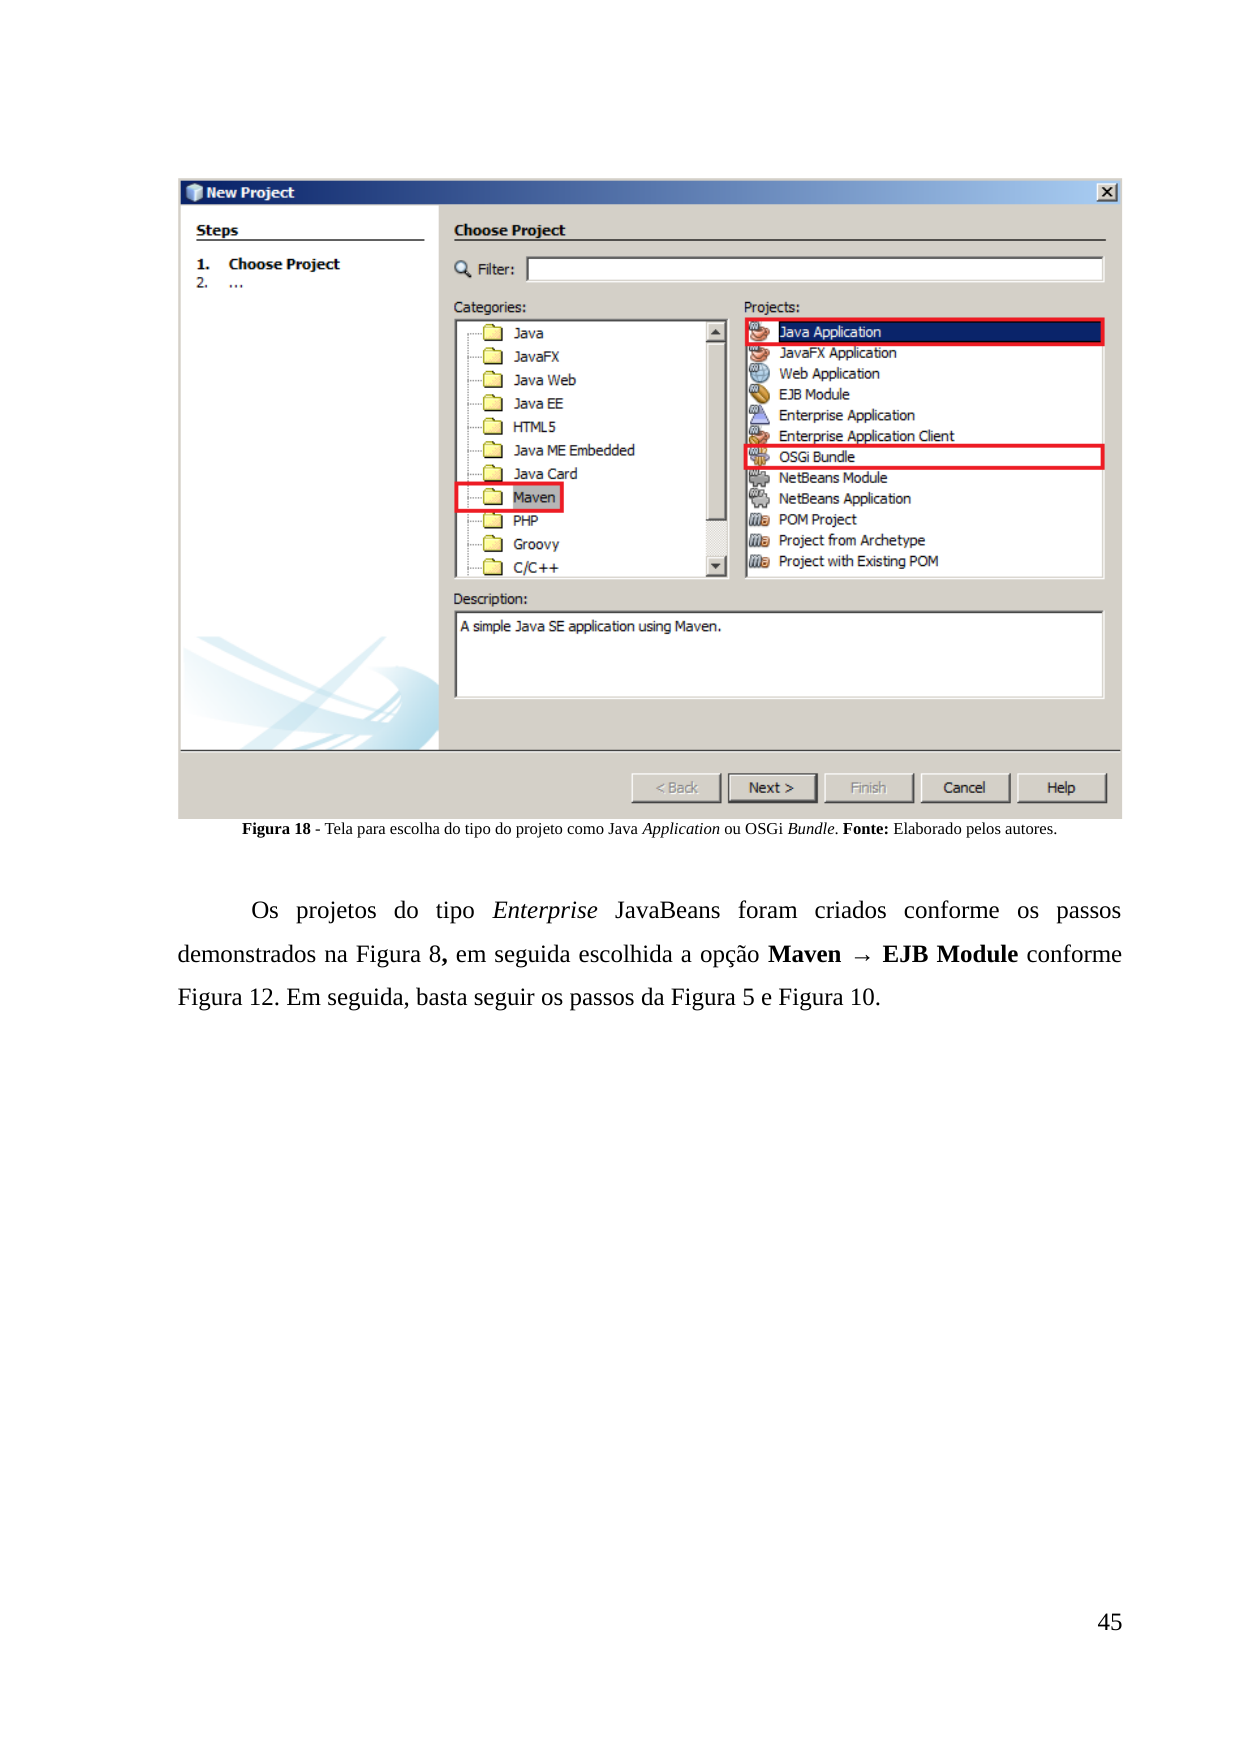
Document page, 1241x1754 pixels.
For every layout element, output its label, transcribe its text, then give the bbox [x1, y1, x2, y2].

text Figura 18 - Tela para escolha do tipo do projeto como Java Application ou OSGi Bundle. Fonte: Elaborado pelos autores. [177, 819, 1122, 838]
text Os projetos do tipo Enterprise JavaBeans foram criados conforme os passos demonstrados na Figura 8, em seguida escolhida a opção Maven → EJB Module conforme Figura 12. Em seguida, basta seguir os passos da Figura 5 e Figura 10. [177, 896, 1122, 1011]
picture [177, 177, 1123, 819]
